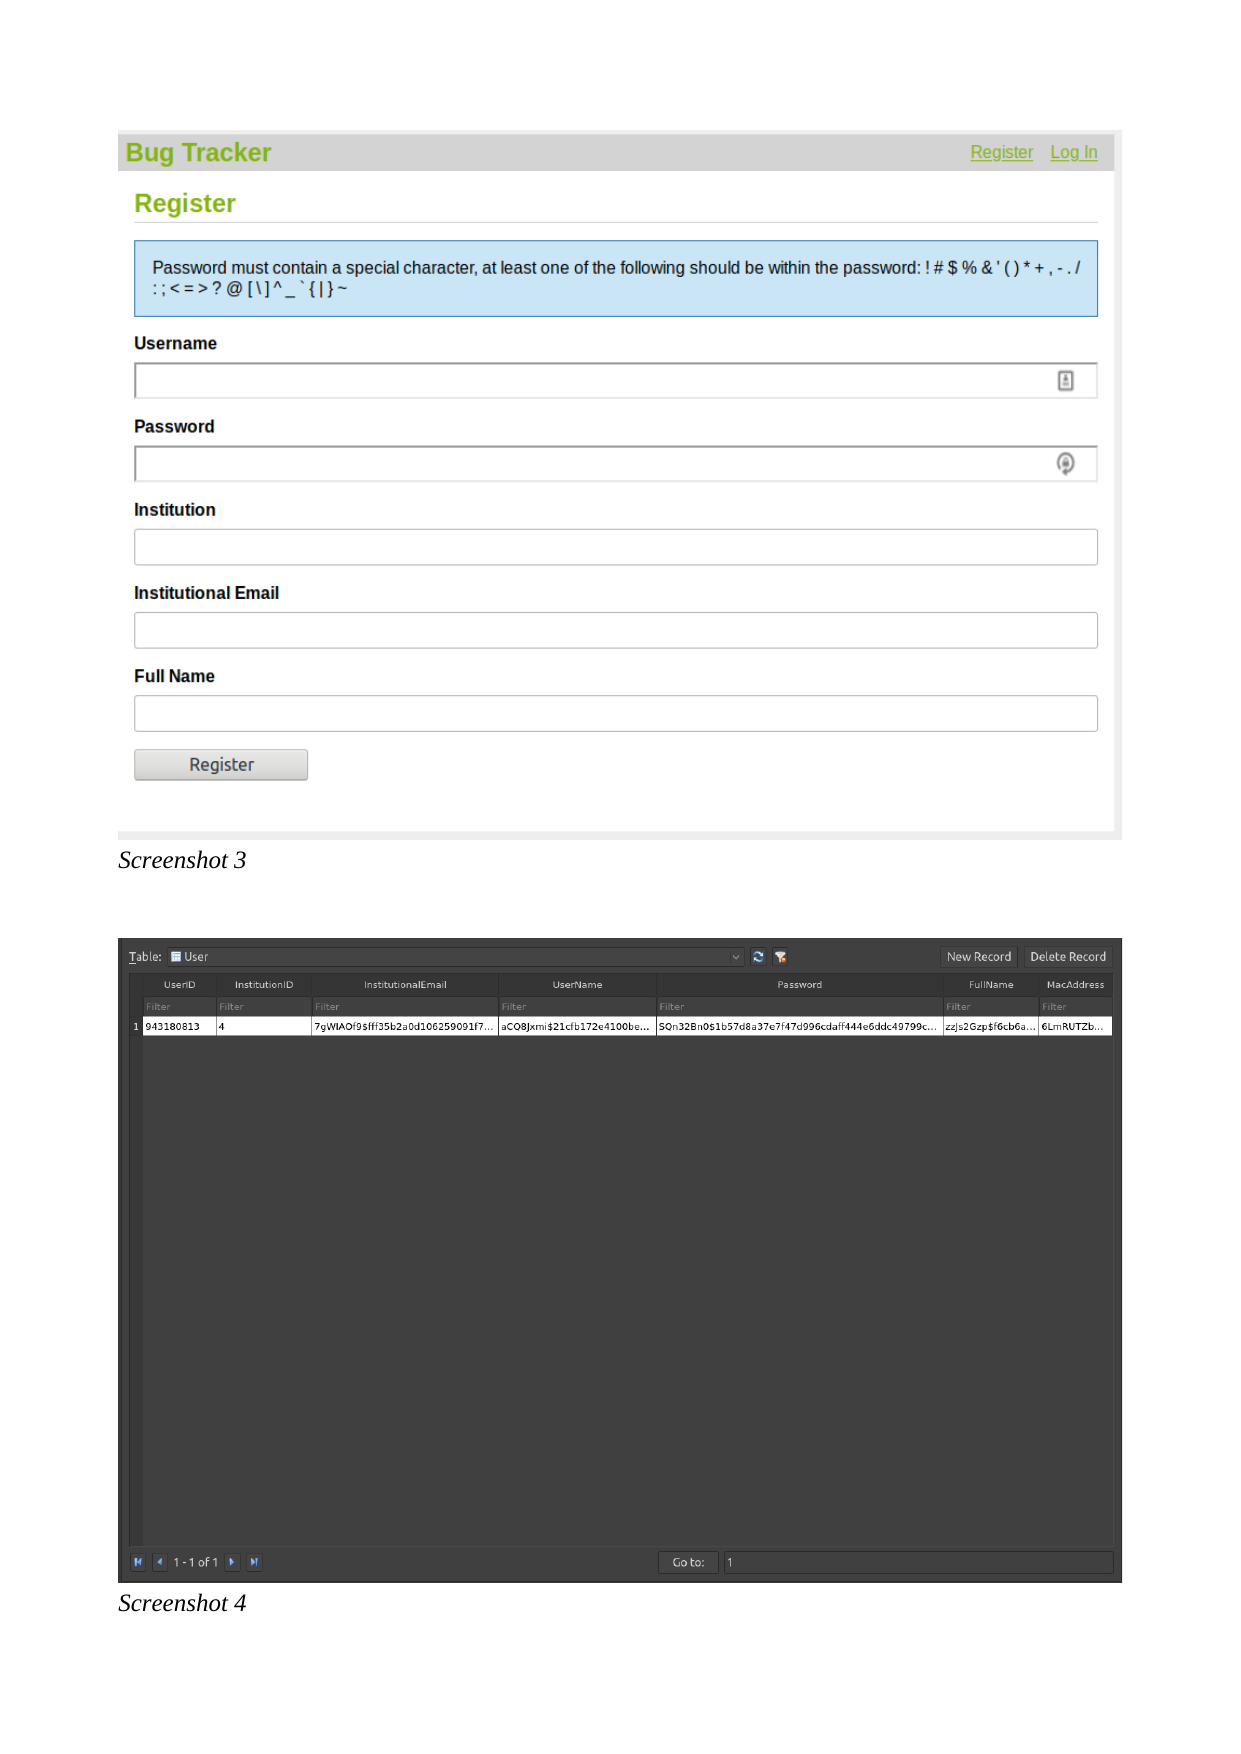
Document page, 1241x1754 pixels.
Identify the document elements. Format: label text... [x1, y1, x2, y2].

text Screenshot 3 [118, 840, 1122, 874]
text Screenshot 4 [118, 1583, 1122, 1617]
picture [118, 938, 1123, 1583]
picture [118, 130, 1123, 840]
